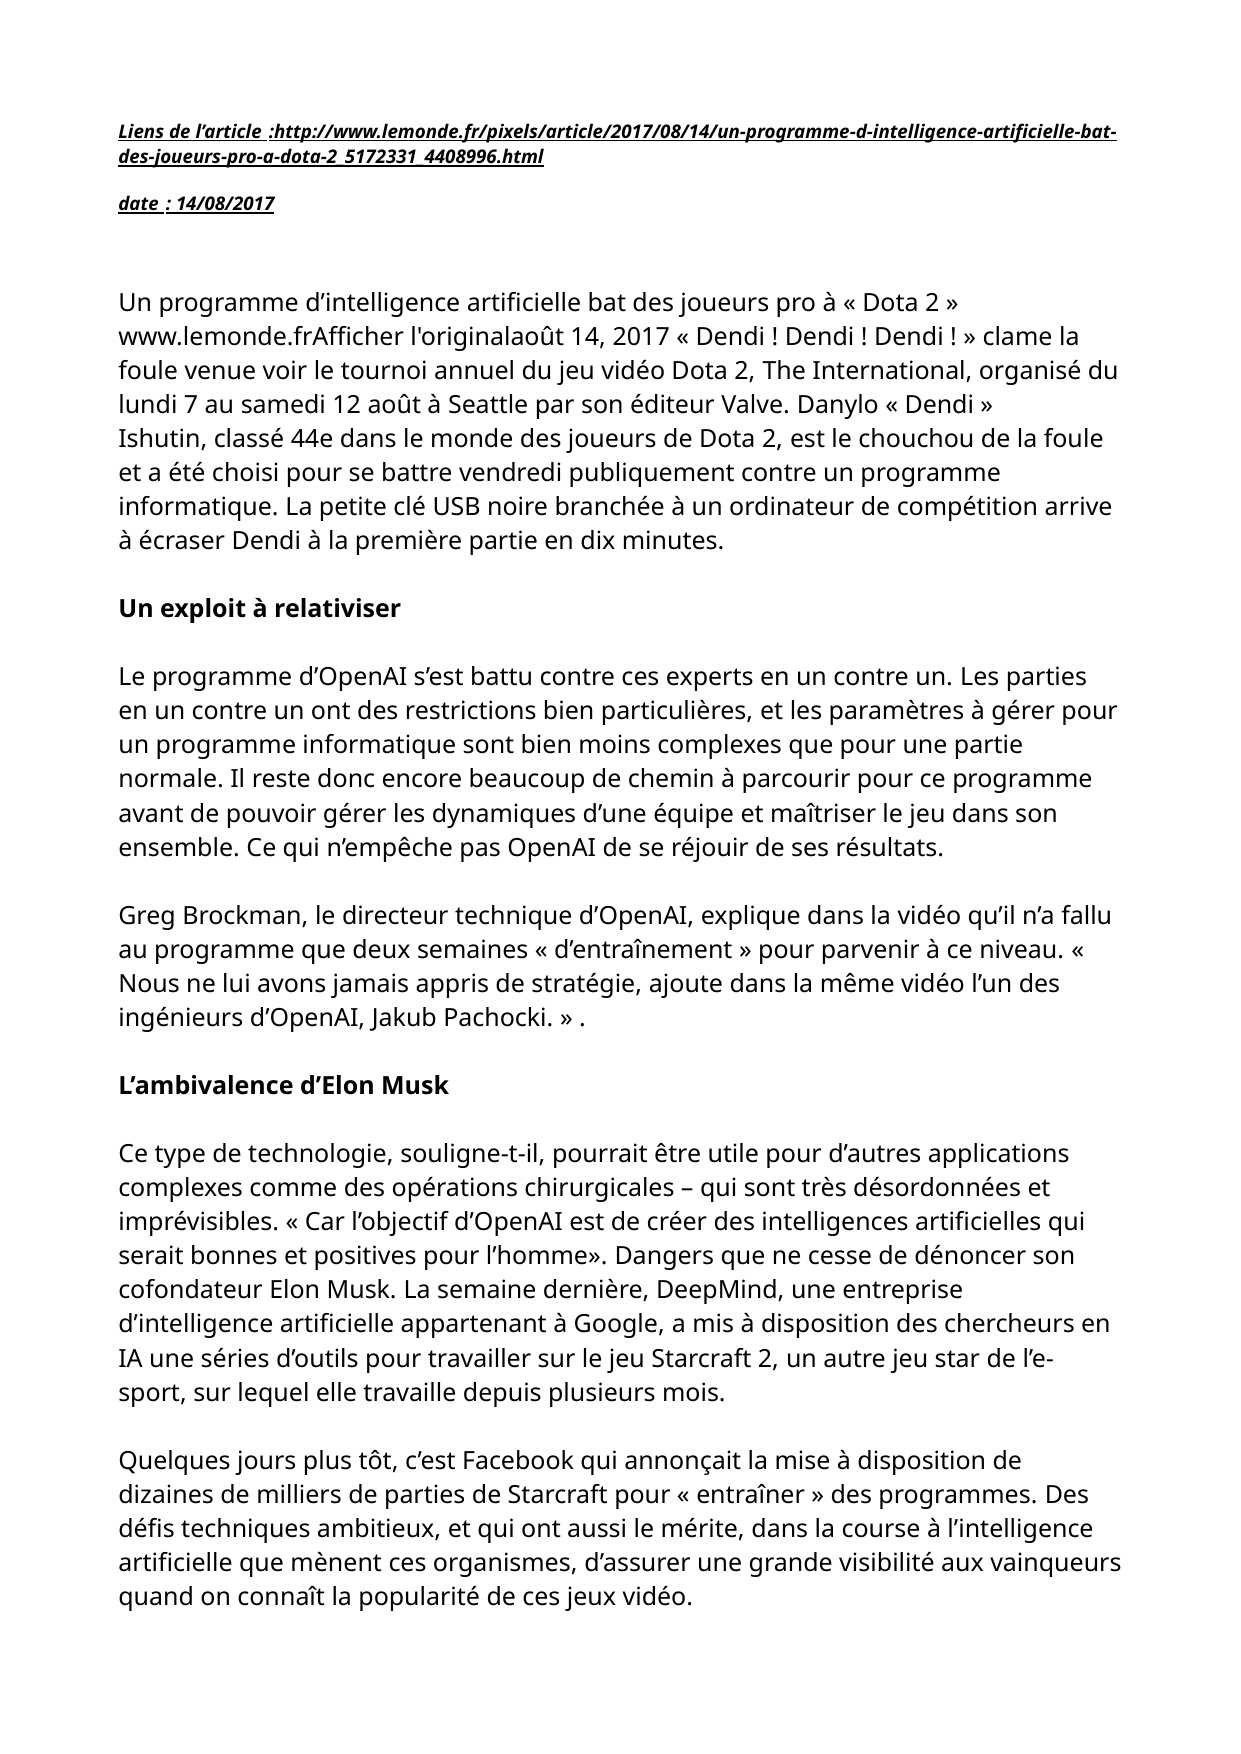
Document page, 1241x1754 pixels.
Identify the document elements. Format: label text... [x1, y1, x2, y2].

text Un programme d’intelligence artificielle bat des joueurs pro à « Dota 2 » www.lemonde.frAfficher l'originalaoût 14, 2017 « Dendi ! Dendi ! Dendi ! » clame la foule venue voir le tournoi annuel du jeu vidéo Dota 2, The International, organisé du lundi 7 au samedi 12 août à Seattle par son éditeur Valve. Danylo « Dendi » Ishutin, classé 44e dans le monde des joueurs de Dota 2, est le chouchou de la foule et a été choisi pour se battre vendredi publiquement contre un programme informatique. La petite clé USB noire branchée à un ordinateur de compétition arrive à écraser Dendi à la première partie en dix minutes. Un exploit à relativiser Le programme d’OpenAI s’est battu contre ces experts en un contre un. Les parties en un contre un ont des restrictions bien particulières, et les paramètres à gérer pour un programme informatique sont bien moins complexes que pour une partie normale. Il reste donc encore beaucoup de chemin à parcourir pour ce programme avant de pouvoir gérer les dynamiques d’une équipe et maîtriser le jeu dans son ensemble. Ce qui n’empêche pas OpenAI de se réjouir de ses résultats. Greg Brockman, le directeur technique d’OpenAI, explique dans la vidéo qu’il n’a fallu au programme que deux semaines « d’entraînement » pour parvenir à ce niveau. « Nous ne lui avons jamais appris de stratégie, ajoute dans la même vidéo l’un des ingénieurs d’OpenAI, Jakub Pachocki. » . L’ambivalence d’Elon Musk Ce type de technologie, souligne-t-il, pourrait être utile pour d’autres applications complexes comme des opérations chirurgicales – qui sont très désordonnées et imprévisibles. « Car l’objectif d’OpenAI est de créer des intelligences artificielles qui serait bonnes et positives pour l’homme». Dangers que ne cesse de dénoncer son cofondateur Elon Musk. La semaine dernière, DeepMind, une entreprise d’intelligence artificielle appartenant à Google, a mis à disposition des chercheurs en IA une séries d’outils pour travailler sur le jeu Starcraft 2, un autre jeu star de l’e-sport, sur lequel elle travaille depuis plusieurs mois. Quelques jours plus tôt, c’est Facebook qui annonçait la mise à disposition de dizaines de milliers de parties de Starcraft pour « entraîner » des programmes. Des défis techniques ambitieux, et qui ont aussi le mérite, dans la course à l’intelligence artificielle que mènent ces organismes, d’assurer une grande visibilité aux vainqueurs quand on connaît la popularité de ces jeux vidéo. [118, 284, 1122, 1613]
text date : 14/08/2017 [118, 191, 1122, 216]
text Liens de l’article :http://www.lemonde.fr/pixels/article/2017/08/14/un-programme-d-intelligence-artificielle-bat-des-joueurs-pro-a-dota-2_5172331_4408996.html [118, 118, 1122, 169]
